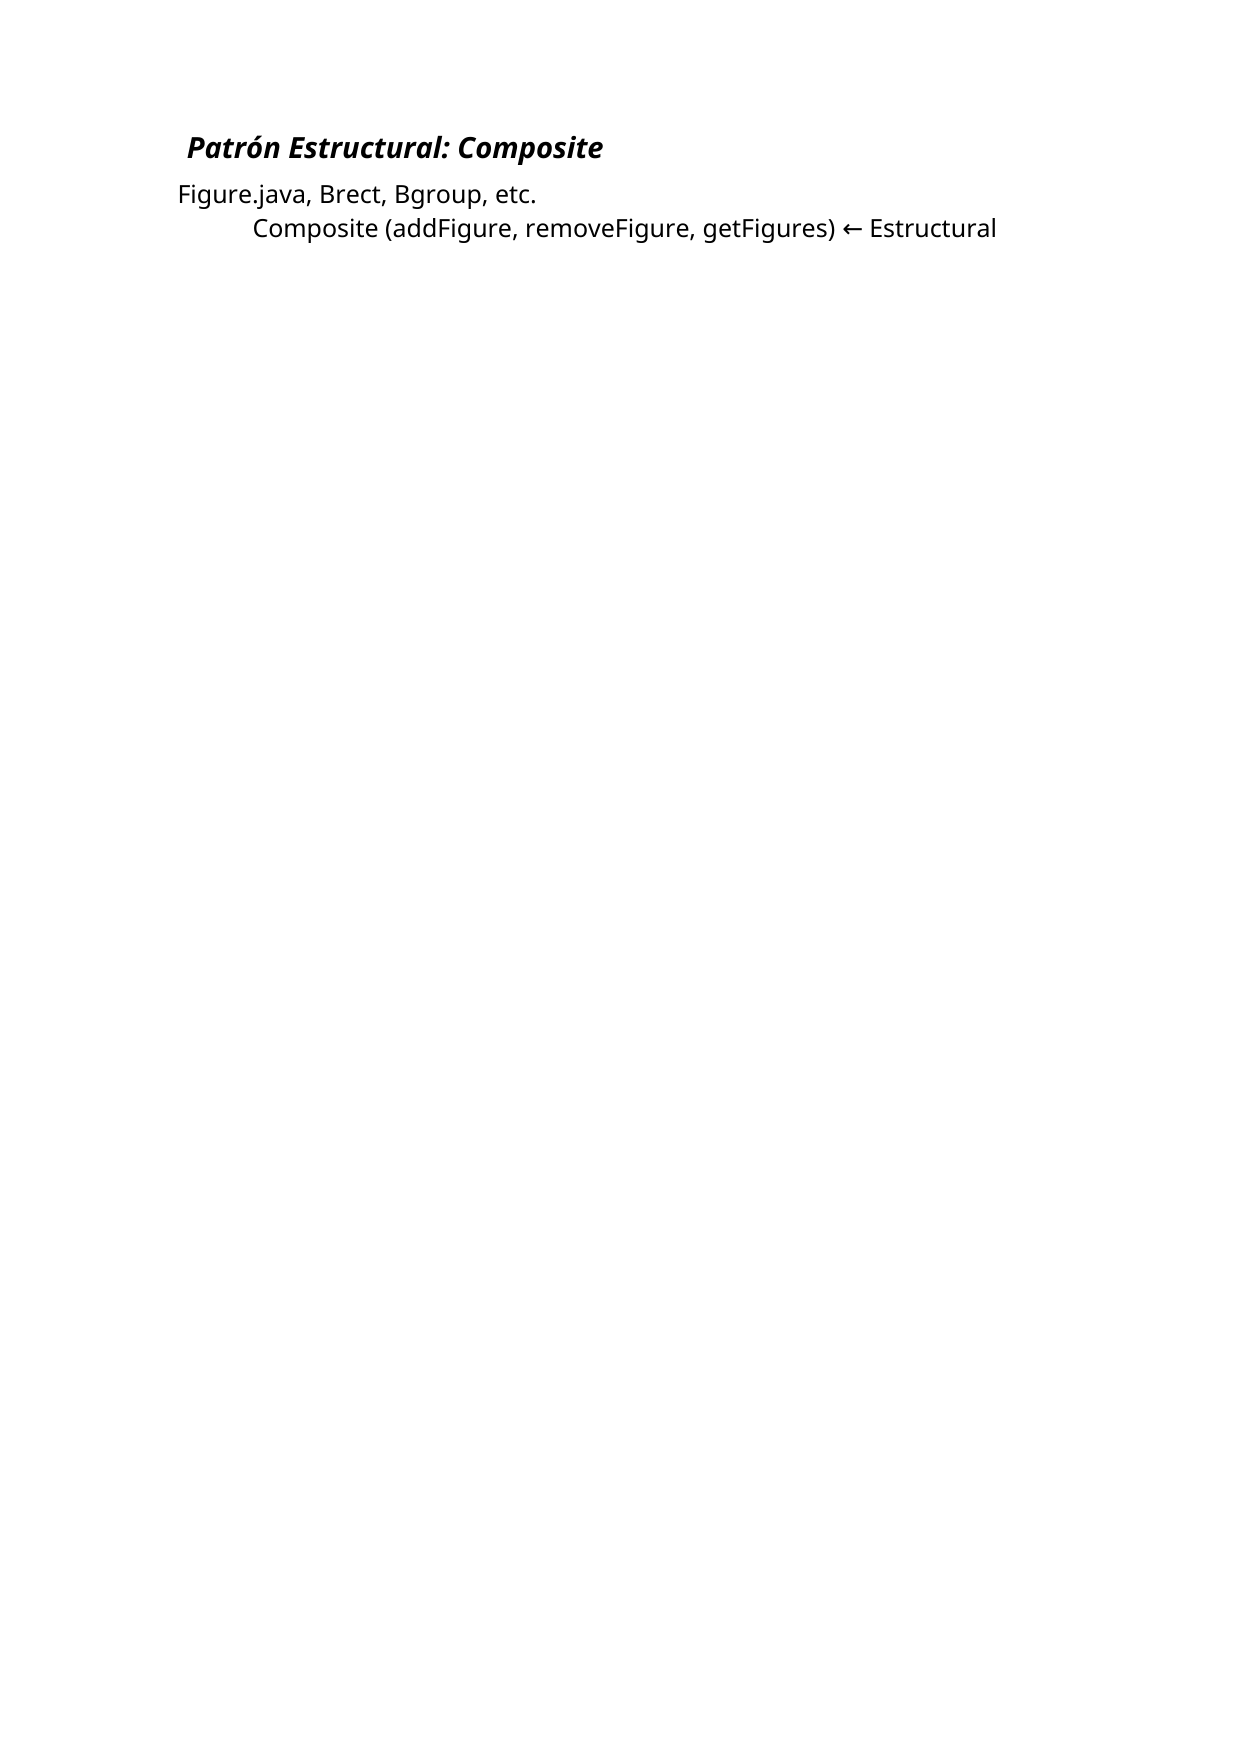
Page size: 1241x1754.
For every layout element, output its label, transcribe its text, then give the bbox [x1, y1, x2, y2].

text Composite (addFigure, removeFigure, getFigures) ← Estructural [997, 211, 1152, 245]
text Figure.java, Brect, Bgroup, etc. [537, 177, 1152, 211]
subtitle Patrón Estructural: Composite [187, 127, 1142, 167]
